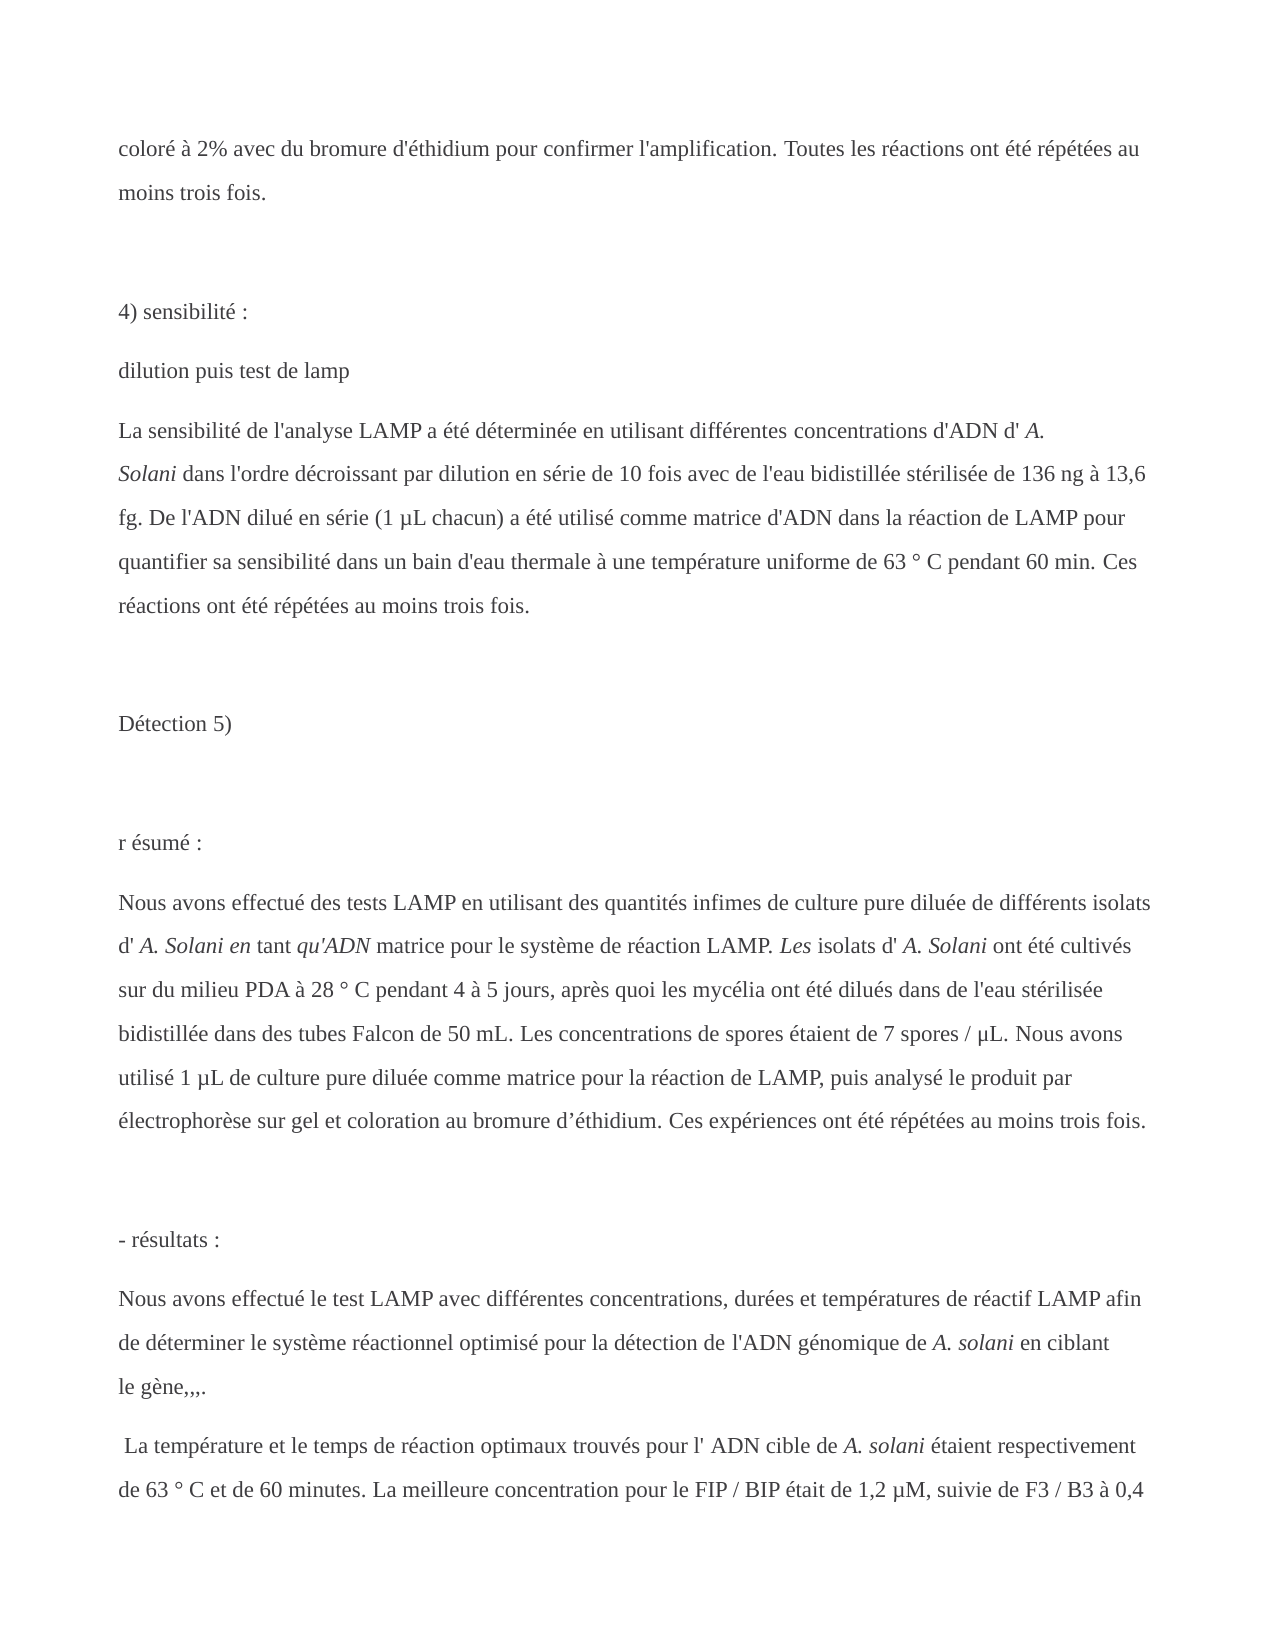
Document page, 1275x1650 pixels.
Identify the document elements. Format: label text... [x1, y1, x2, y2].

text - résultats : [118, 1209, 1157, 1252]
text 4) sensibilité : [118, 281, 1157, 324]
text coloré à 2% avec du bromure d'éthidium pour confirmer l'amplification. Toutes les réactions ont été répétées au moins trois fois. [118, 118, 1157, 206]
text La température et le temps de réaction optimaux trouvés pour l' ADN cible de A. solani étaient respectivement de 63 ° C et de 60 minutes. La meilleure concentration pour le FIP / BIP était de 1,2 µM, suivie de F3 / B3 à 0,4 [118, 1415, 1157, 1502]
text Nous avons effectué des tests LAMP en utilisant des quantités infimes de culture pure diluée de différents isolats d' A. Solani en tant qu'ADN matrice pour le système de réaction LAMP. Les isolats d' A. Solani ont été cultivés sur du milieu PDA à 28 ° C pendant 4 à 5 jours, après quoi les mycélia ont été dilués dans de l'eau stérilisée bidistillée dans des tubes Falcon de 50 mL. Les concentrations de spores étaient de 7 spores / μL. Nous avons utilisé 1 µL de culture pure diluée comme matrice pour la réaction de LAMP, puis analysé le produit par électrophorèse sur gel et coloration au bromure d’éthidium. Ces expériences ont été répétées au moins trois fois. [118, 871, 1157, 1134]
text Détection 5) [118, 693, 1157, 737]
text La sensibilité de l'analyse LAMP a été déterminée en utilisant différentes concentrations d'ADN d' A. Solani dans l'ordre décroissant par dilution en série de 10 fois avec de l'eau bidistillée stérilisée de 136 ng à 13,6 fg. De l'ADN dilué en série (1 µL chacun) a été utilisé comme matrice d'ADN dans la réaction de LAMP pour quantifier sa sensibilité dans un bain d'eau thermale à une température uniforme de 63 ° C pendant 60 min. Ces réactions ont été répétées au moins trois fois. [118, 399, 1157, 618]
text dilution puis test de lamp [118, 340, 1157, 384]
text r ésumé : [118, 812, 1157, 856]
text Nous avons effectué le test LAMP avec différentes concentrations, durées et températures de réactif LAMP afin de déterminer le système réactionnel optimisé pour la détection de l'ADN génomique de A. solani en ciblant le gène,,,. [118, 1268, 1157, 1399]
